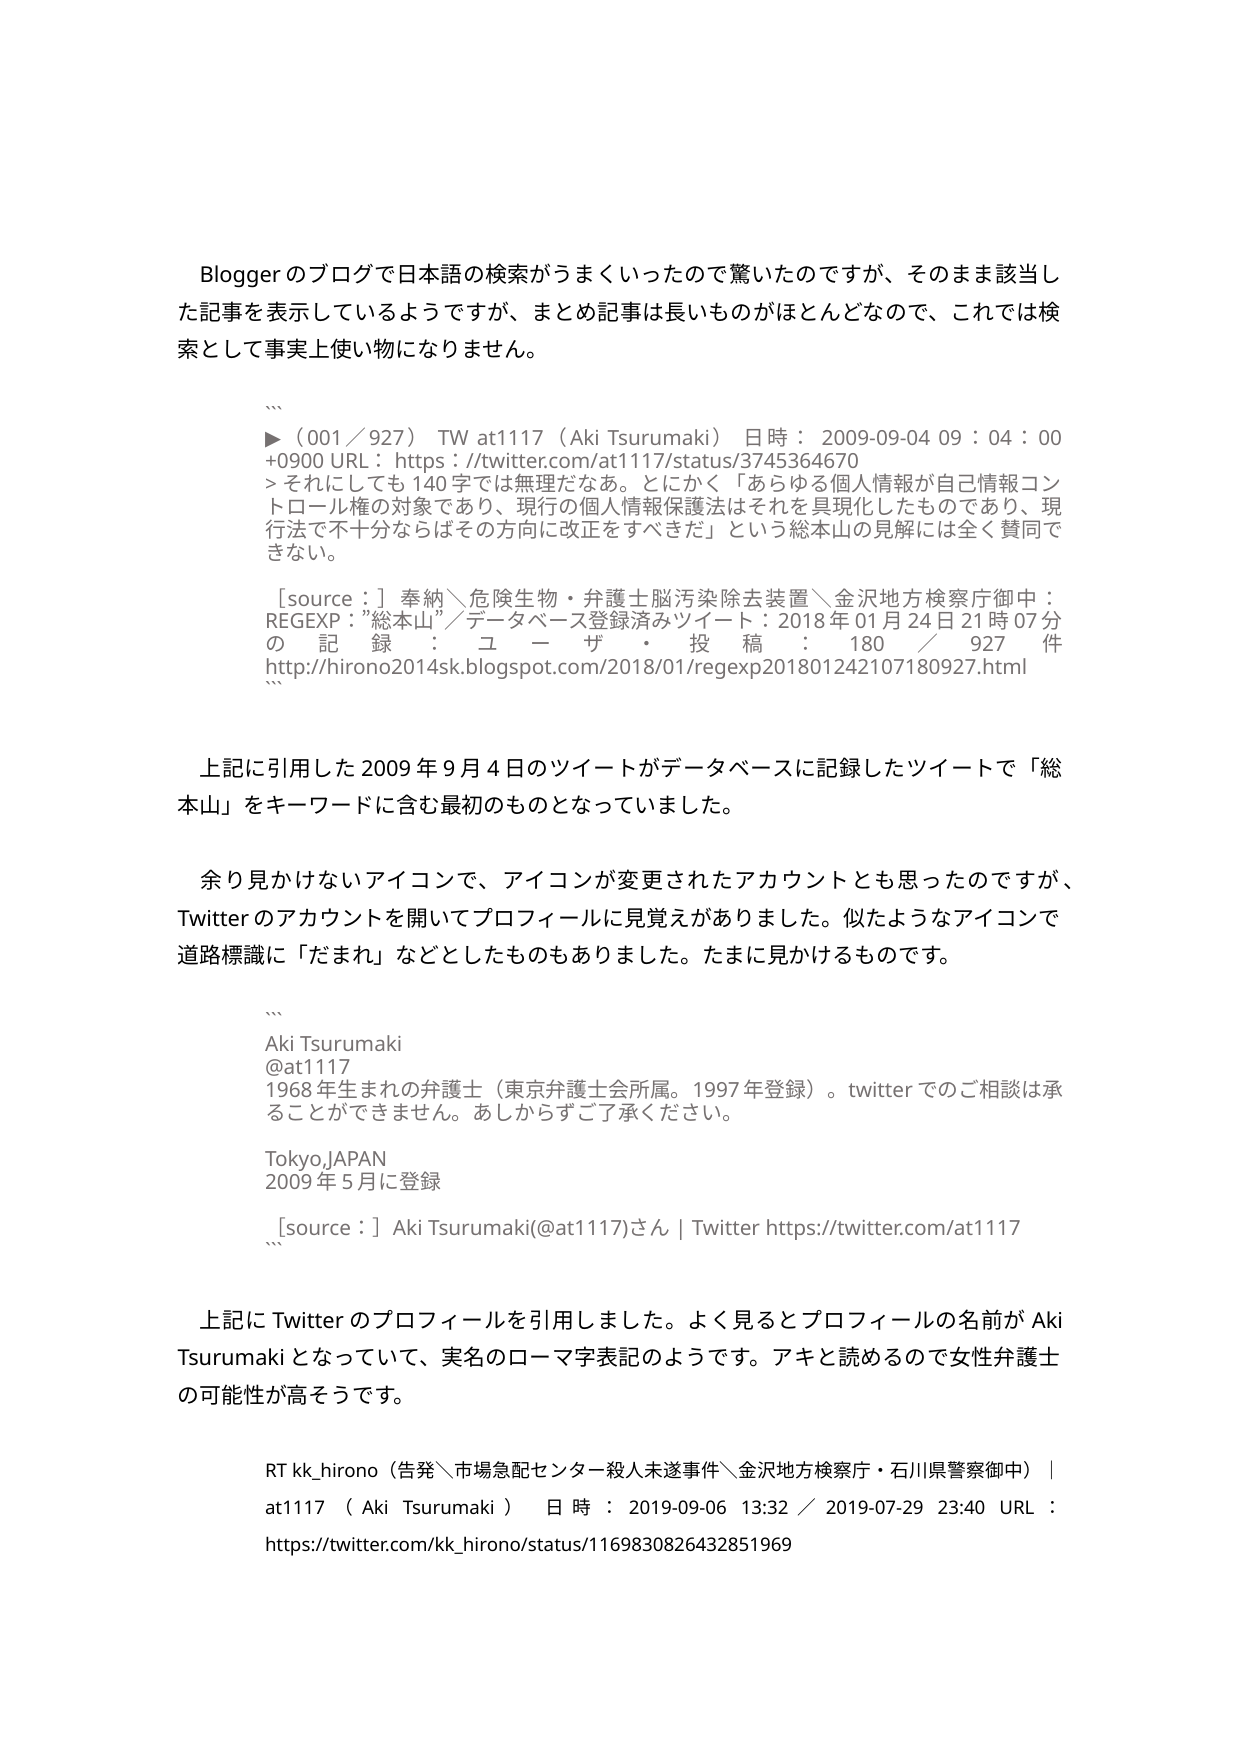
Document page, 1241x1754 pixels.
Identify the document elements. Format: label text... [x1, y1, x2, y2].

text ``` [265, 1240, 1063, 1263]
text 2009年5月に登録 [265, 1171, 1063, 1194]
text > それにしても140字では無理だなあ。とにかく「あらゆる個人情報が自己情報コントロール権の対象であり、現行の個人情報保護法はそれを具現化したものであり、現行法で不十分ならばその方向に改正をすべきだ」という総本山の見解には全く賛同できない。 [265, 473, 1063, 565]
text ［source：］Aki Tsurumaki(@at1117)さん | Twitter https://twitter.com/at1117 [265, 1217, 1063, 1240]
text 上記に引用した2009年9月4日のツイートがデータベースに記録したツイートで「総本山」をキーワードに含む最初のものとなっていました。 [177, 748, 1063, 823]
text ［source：］奉納＼危険生物・弁護士脳汚染除去装置＼金沢地方検察庁御中： REGEXP：”総本山”／データベース登録済みツイート：2018年01月24日21時07分の記録：ユーザ・投稿：180／927件 http://hirono2014sk.blogspot.com/2018/01/regexp201801242107180927.html [265, 588, 1063, 679]
text ``` [265, 679, 1063, 702]
text Tokyo,JAPAN [265, 1148, 1063, 1171]
text ▶（001／927） TW at1117（Aki Tsurumaki） 日時： 2009-09-04 09：04：00 +0900 URL： https：//twitter.com/at1117/status/3745364670 [265, 427, 1063, 473]
text RT kk_hirono（告発＼市場急配センター殺人未遂事件＼金沢地方検察庁・石川県警察御中）｜at1117（Aki Tsurumaki） 日時：2019-09-06 13:32／2019-07-29 23:40 URL： https://twitter.com/kk_hirono/status/1169830826432851969 [265, 1450, 1063, 1563]
text @at1117 [265, 1056, 1063, 1079]
text Bloggerのブログで日本語の検索がうまくいったので驚いたのですが、そのまま該当した記事を表示しているようですが、まとめ記事は長いものがほとんどなので、これでは検索として事実上使い物になりません。 [177, 254, 1063, 367]
text 上記にTwitterのプロフィールを引用しました。よく見るとプロフィールの名前がAki Tsurumakiとなっていて、実名のローマ字表記のようです。アキと読めるので女性弁護士の可能性が高そうです。 [177, 1300, 1063, 1413]
text 余り見かけないアイコンで、アイコンが変更されたアカウントとも思ったのですが、Twitterのアカウントを開いてプロフィールに見覚えがありました。似たようなアイコンで道路標識に「だまれ」などとしたものもありました。たまに見かけるものです。 [177, 861, 1063, 973]
text ``` [265, 1011, 1063, 1033]
text Aki Tsurumaki [265, 1033, 1063, 1056]
text ``` [265, 404, 1063, 427]
text 1968年生まれの弁護士（東京弁護士会所属。1997年登録）。twitterでのご相談は承ることができません。あしからずご了承ください。 [265, 1079, 1063, 1125]
